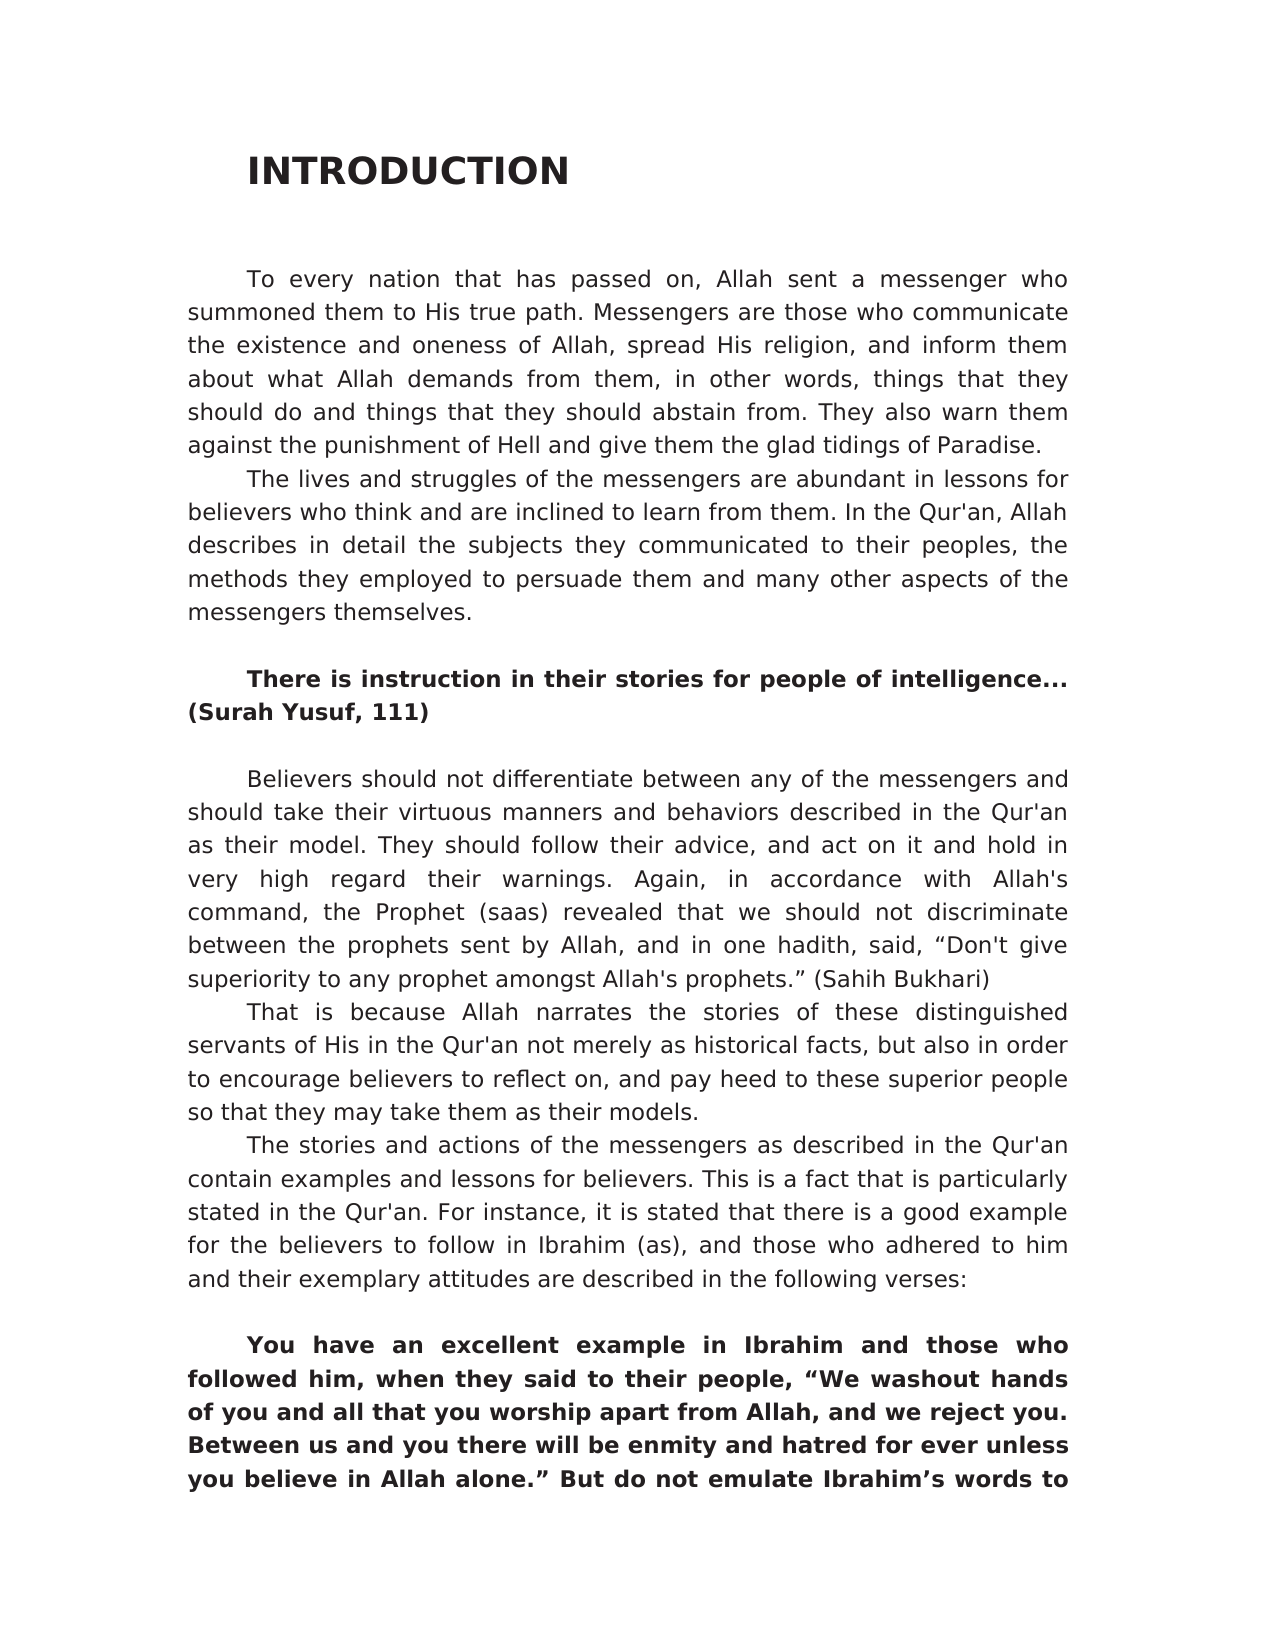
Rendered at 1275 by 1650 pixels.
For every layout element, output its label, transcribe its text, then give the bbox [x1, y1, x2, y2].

text The lives and struggles of the messengers are abundant in lessons for believers who think and are inclined to learn from them. In the Qur'an, Allah describes in detail the subjects they communicated to their peoples, the methods they employed to persuade them and many other aspects of the messengers themselves. [187, 460, 1070, 627]
text There is instruction in their stories for people of intelligence... (Surah Yusuf, 111) [187, 660, 1070, 727]
text That is because Allah narrates the stories of these distinguished servants of His in the Qur'an not merely as historical facts, but also in order to encourage believers to reflect on, and pay heed to these superior people so that they may take them as their models. [187, 994, 1070, 1127]
text You have an excellent example in Ibrahim and those who followed him, when they said to their people, “We washout hands of you and all that you worship apart from Allah, and we reject you. Between us and you there will be enmity and hatred for ever unless you believe in Allah alone.” But do not emulate Ibrahim’s words to [187, 1327, 1070, 1494]
text Believers should not differentiate between any of the messengers and should take their virtuous manners and behaviors described in the Qur'an as their model. They should follow their advice, and act on it and hold in very high regard their warnings. Again, in accordance with Allah's command, the Prophet (saas) revealed that we should not discriminate between the prophets sent by Allah, and in one hadith, said, “Don't give superiority to any prophet amongst Allah's prophets.” (Sahih Bukhari) [187, 760, 1070, 994]
text The stories and actions of the messengers as described in the Qur'an contain examples and lessons for believers. This is a fact that is particularly stated in the Qur'an. For instance, it is stated that there is a good example for the believers to follow in Ibrahim (as), and those who adhered to him and their exemplary attitudes are described in the following verses: [187, 1127, 1070, 1294]
text INTRODUCTION [187, 150, 1070, 194]
text To every nation that has passed on, Allah sent a messenger who summoned them to His true path. Messengers are those who communicate the existence and oneness of Allah, spread His religion, and inform them about what Allah demands from them, in other words, things that they should do and things that they should abstain from. They also warn them against the punishment of Hell and give them the glad tidings of Paradise. [187, 260, 1070, 460]
